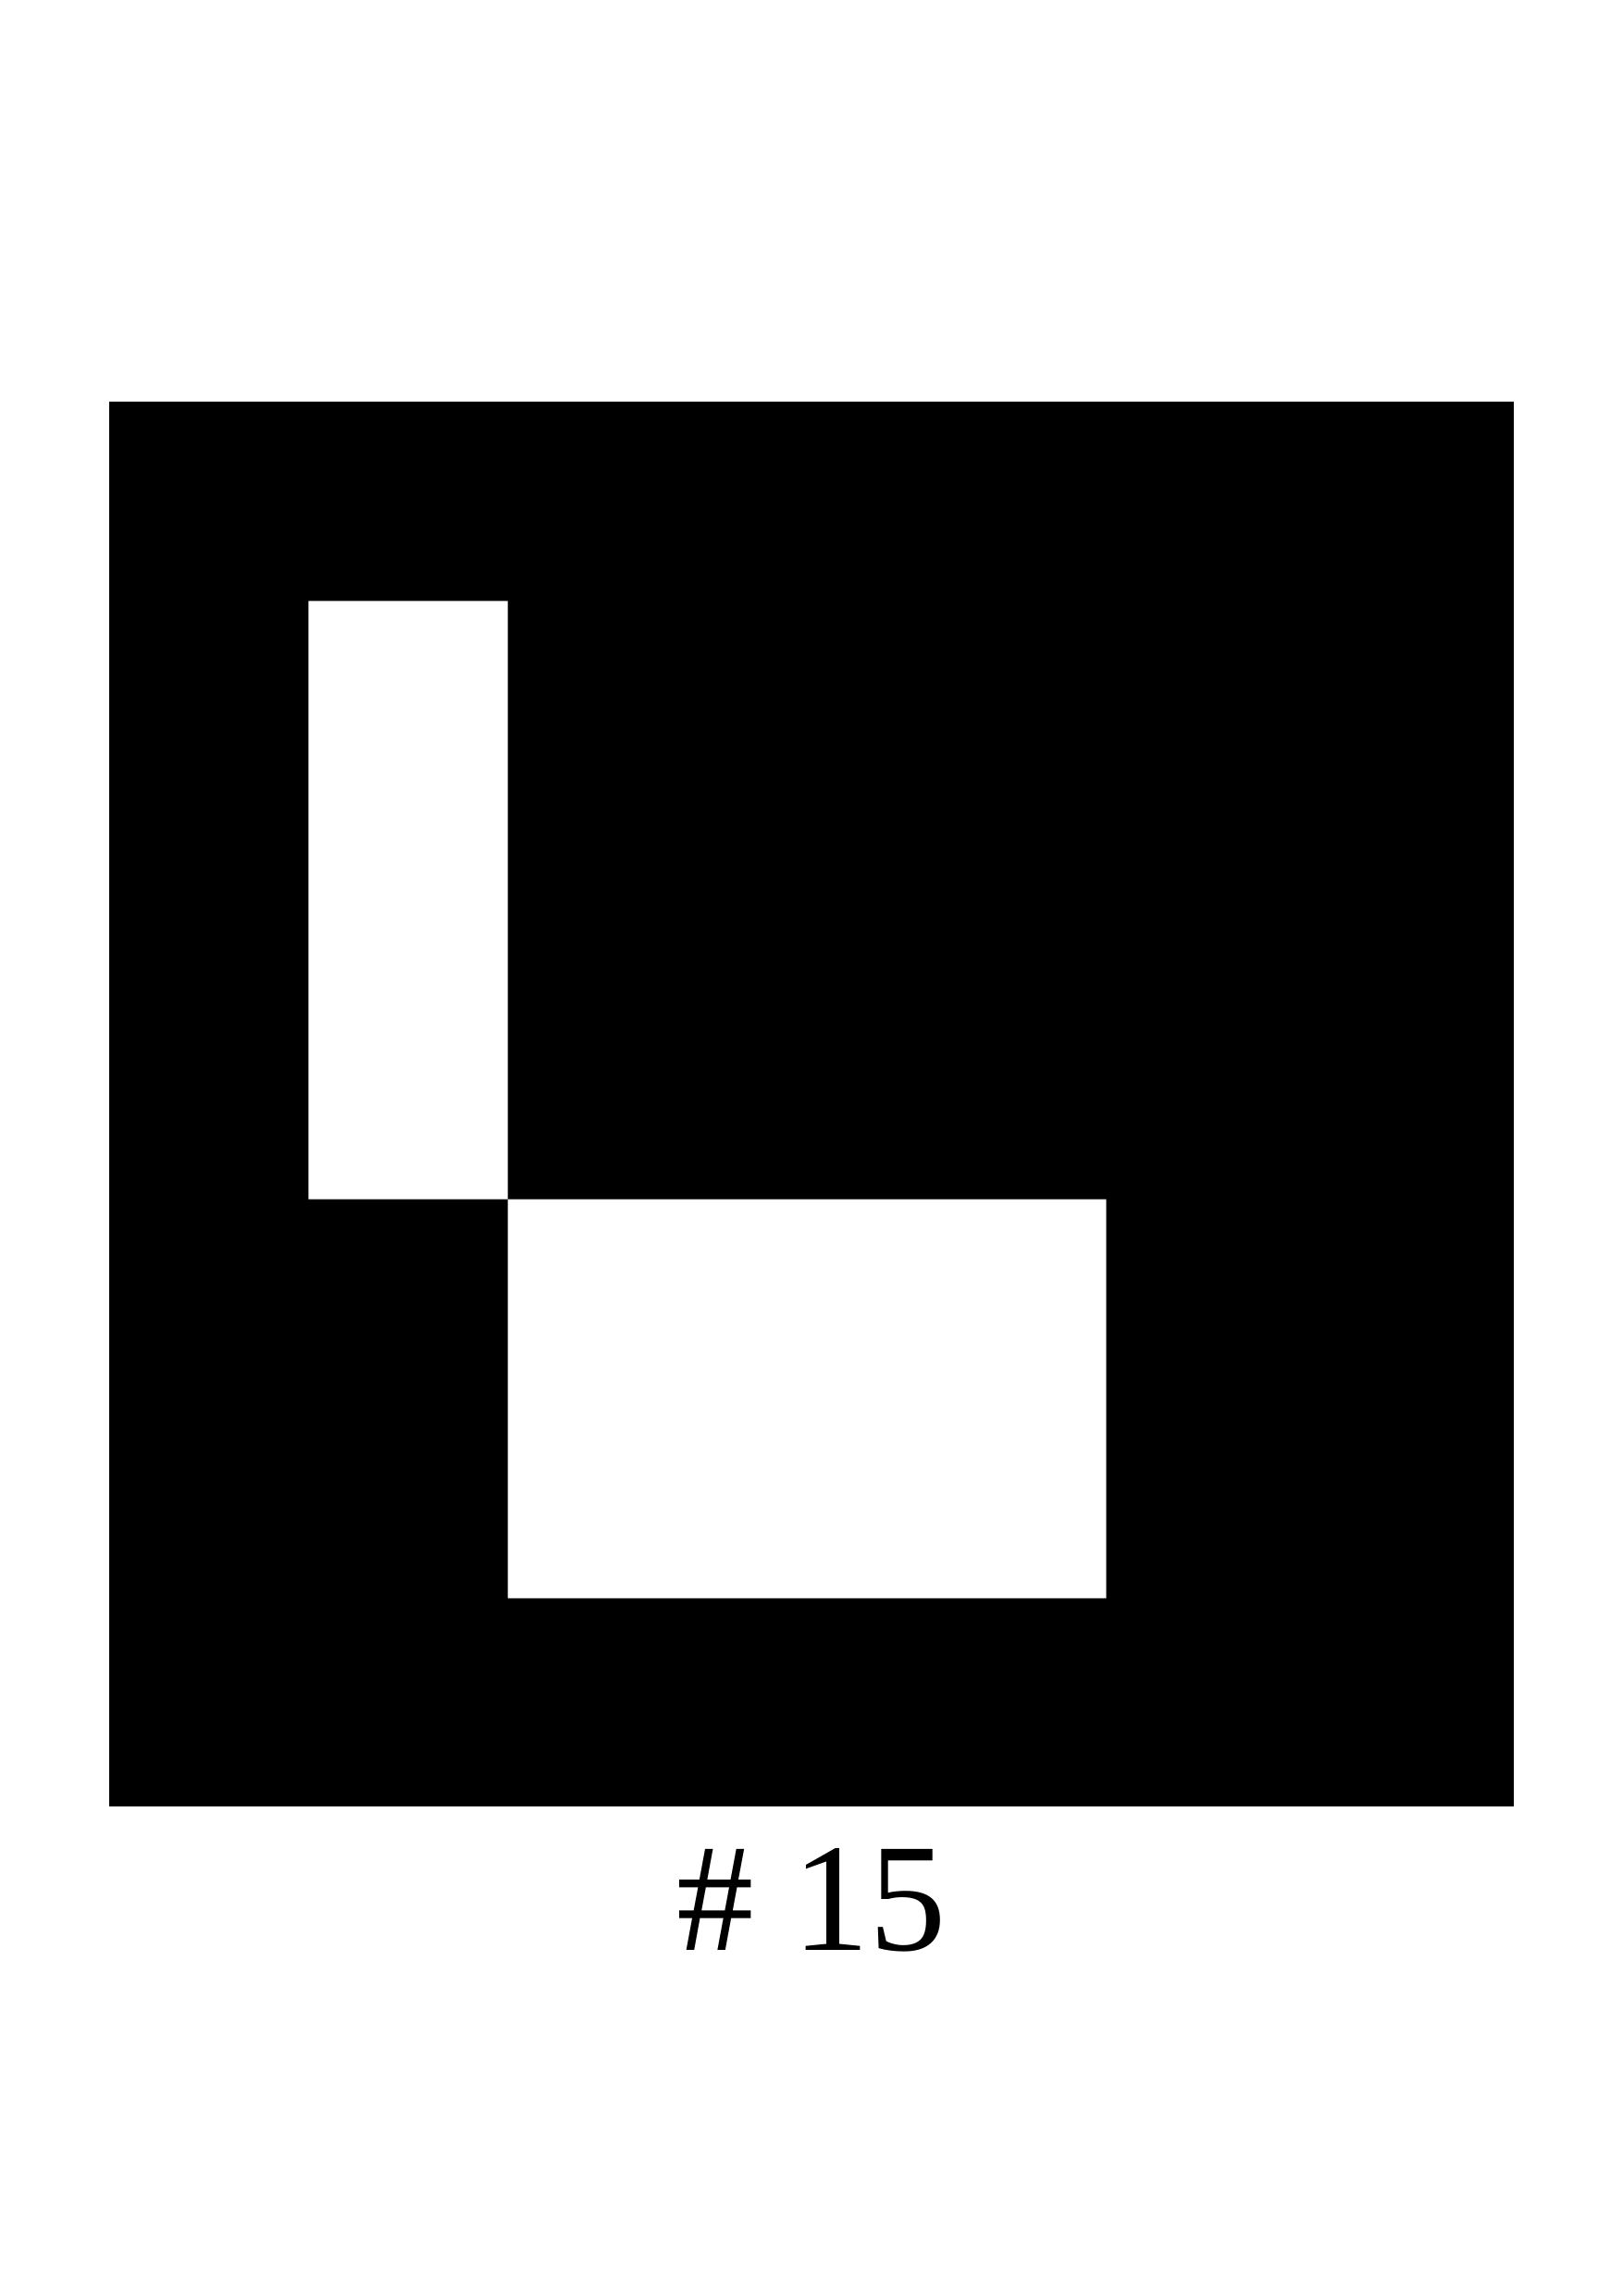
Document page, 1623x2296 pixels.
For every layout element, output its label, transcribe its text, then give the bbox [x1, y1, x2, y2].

picture [109, 402, 1514, 1806]
text # 15 [109, 1806, 1514, 1984]
